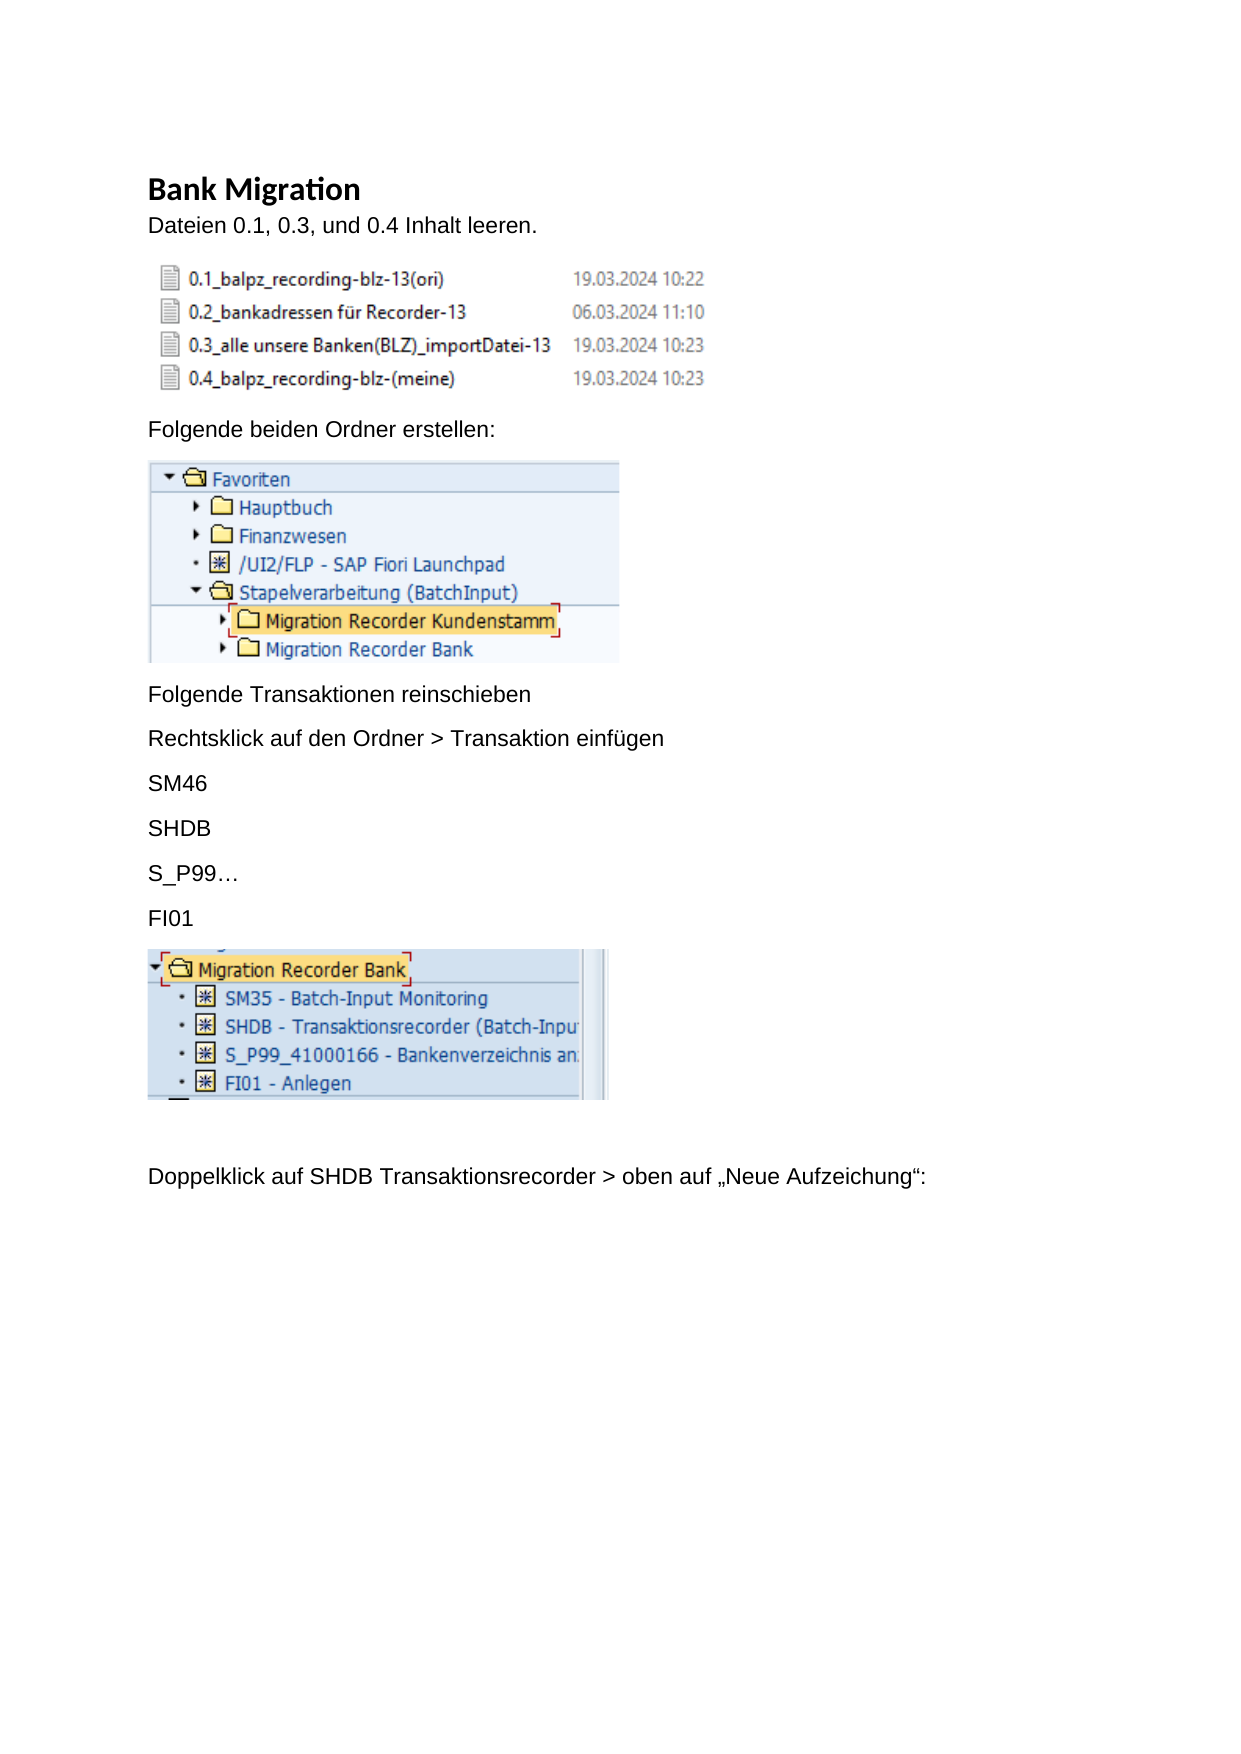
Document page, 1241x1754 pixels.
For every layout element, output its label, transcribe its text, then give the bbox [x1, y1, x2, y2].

list Rechtsklick auf den Ordner > Transaktion einfügen [148, 725, 1093, 752]
list Doppelklick auf SHDB Transaktionsrecorder > oben auf „Neue Aufzeichung“: [148, 1163, 1093, 1189]
list Bank Migration [148, 168, 1093, 209]
list S_P99… [148, 860, 1093, 886]
list SHDB [148, 815, 1093, 841]
list Folgende beiden Ordner erstellen: [148, 416, 1093, 442]
picture [147, 460, 620, 663]
picture [147, 949, 609, 1100]
list SM46 [148, 770, 1093, 797]
list Folgende Transaktionen reinschieben [148, 681, 1093, 707]
list FI01 [148, 904, 1093, 931]
list Dateien 0.1, 0.3, und 0.4 Inhalt leeren. [148, 212, 1093, 238]
picture [147, 256, 767, 398]
